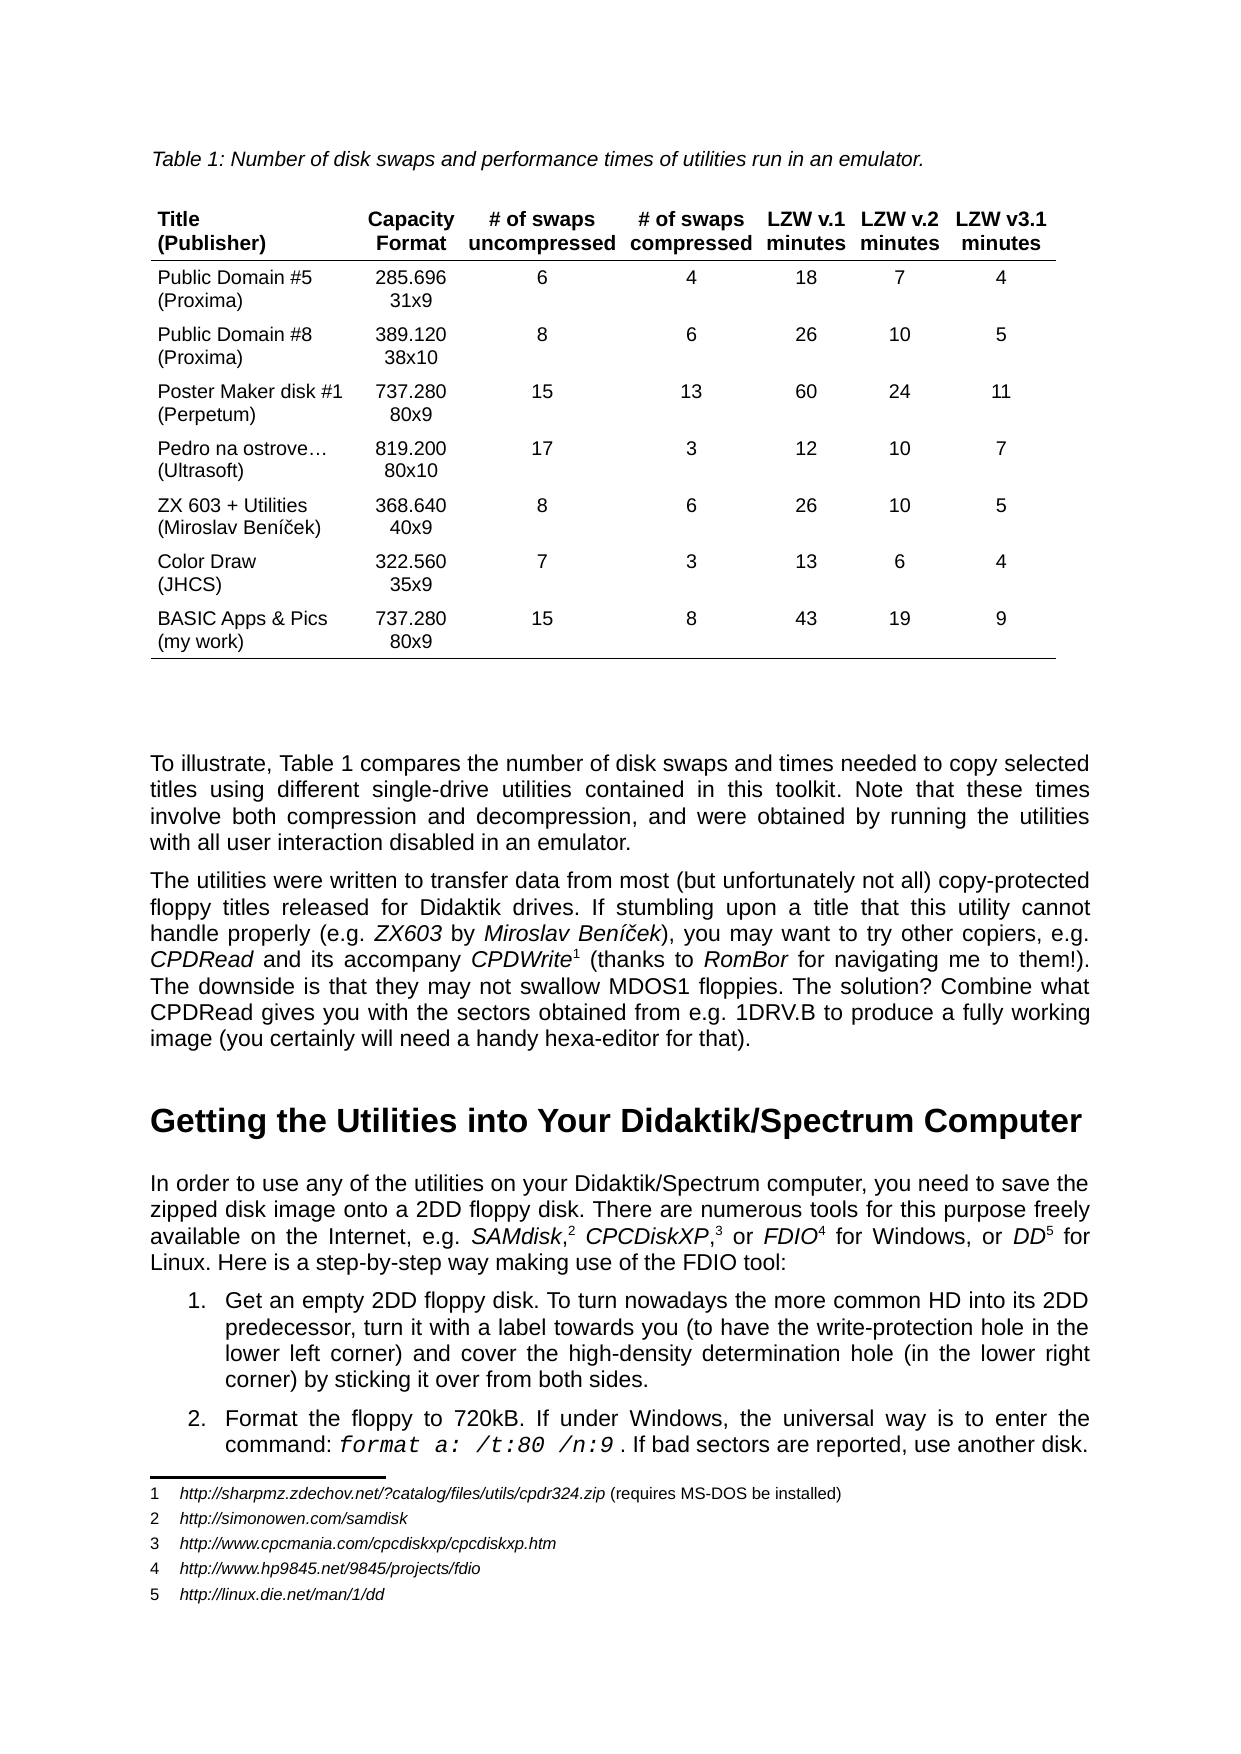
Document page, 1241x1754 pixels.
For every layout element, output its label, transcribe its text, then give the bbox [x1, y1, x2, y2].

table_cell 737.280 80x9 [361, 374, 461, 431]
table_cell 43 [759, 601, 853, 658]
table_cell 8 [461, 317, 623, 374]
text http://simonowen.com/samdisk [150, 1509, 1091, 1528]
table_cell 13 [759, 545, 853, 601]
table_header LZW v3.1 minutes [946, 201, 1056, 260]
table_header # of swaps uncompressed [461, 201, 623, 260]
table_cell 4 [946, 261, 1056, 317]
table_cell 10 [853, 431, 946, 488]
table_cell 15 [461, 601, 623, 658]
table_cell 24 [853, 374, 946, 431]
text The utilities were written to transfer data from most (but unfortunately not all) copy-protected floppy titles released for Didaktik drives. If stumbling upon a title that this utility cannot handle properly (e.g. ZX603 by Miroslav Beníček), you may want to try other copiers, e.g. CPDRead and its accompany CPDWrite (thanks to RomBor for navigating me to them!). The downside is that they may not swallow MDOS1 floppies. The solution? Combine what CPDRead gives you with the sectors obtained from e.g. 1DRV.B to produce a fully working image (you certainly will need a handy hexa-editor for that). [150, 867, 1091, 1052]
table_cell BASIC Apps & Pics (my work) [151, 601, 361, 658]
table_cell 5 [946, 317, 1056, 374]
text http://sharpmz.zdechov.net/?catalog/files/utils/cpdr324.zip (requires MS-DOS be installed) [150, 1483, 1091, 1503]
table_cell 18 [759, 261, 853, 317]
table_header Title (Publisher) [151, 201, 361, 260]
table_cell 5 [946, 488, 1056, 544]
table_cell 11 [946, 374, 1056, 431]
text http://www.cpcmania.com/cpcdiskxp/cpcdiskxp.htm [150, 1534, 1091, 1553]
table_cell 3 [623, 431, 759, 488]
table_cell 9 [946, 601, 1056, 658]
table_cell 285.696 31x9 [361, 261, 461, 317]
subtitle Getting the Utilities into Your Didaktik/Spectrum Computer [150, 1101, 1091, 1140]
table_cell 6 [623, 317, 759, 374]
table_header Capacity Format [361, 201, 461, 260]
table_header # of swaps compressed [623, 201, 759, 260]
table_cell Poster Maker disk #1 (Perpetum) [151, 374, 361, 431]
table_cell 737.280 80x9 [361, 601, 461, 658]
table_cell 12 [759, 431, 853, 488]
table_cell 8 [623, 601, 759, 658]
table_cell 7 [461, 545, 623, 601]
table_cell Pedro na ostrove… (Ultrasoft) [151, 431, 361, 488]
text http://linux.die.net/man/1/dd [150, 1584, 1091, 1603]
table_cell 322.560 35x9 [361, 545, 461, 601]
table_cell 3 [623, 545, 759, 601]
table_cell ZX 603 + Utilities (Miroslav Beníček) [151, 488, 361, 544]
table_cell 10 [853, 488, 946, 544]
table_cell 6 [853, 545, 946, 601]
table_cell 26 [759, 317, 853, 374]
table_cell 17 [461, 431, 623, 488]
text http://www.hp9845.net/9845/projects/fdio [150, 1559, 1091, 1578]
list Format the floppy to 720kB. If under Windows, the universal way is to enter the command: format a: /t:80 /n:9 . If bad sectors are reported, use another disk. [187, 1405, 1091, 1459]
table_cell Public Domain #8 (Proxima) [151, 317, 361, 374]
table_cell Color Draw (JHCS) [151, 545, 361, 601]
table_cell 389.120 38x10 [361, 317, 461, 374]
table_cell 13 [623, 374, 759, 431]
table_cell 368.640 40x9 [361, 488, 461, 544]
table_cell 7 [946, 431, 1056, 488]
table_cell 6 [461, 261, 623, 317]
table_cell 4 [946, 545, 1056, 601]
table_cell 7 [853, 261, 946, 317]
text To illustrate, Table 1 compares the number of disk swaps and times needed to copy selected titles using different single-drive utilities contained in this toolkit. Note that these times involve both compression and decompression, and were obtained by running the utilities with all user interaction disabled in an emulator. [150, 150, 1091, 855]
table_cell Public Domain #5 (Proxima) [151, 261, 361, 317]
table_cell 4 [623, 261, 759, 317]
table_cell 819.200 80x10 [361, 431, 461, 488]
table_cell 10 [853, 317, 946, 374]
text In order to use any of the utilities on your Didaktik/Spectrum computer, you need to save the zipped disk image onto a 2DD floppy disk. There are numerous tools for this purpose freely available on the Internet, e.g. SAMdisk, CPCDiskXP, or FDIO for Windows, or DD for Linux. Here is a step-by-step way making use of the FDIO tool: [150, 1170, 1091, 1275]
table_header LZW v.1 minutes [759, 201, 853, 260]
table_cell 15 [461, 374, 623, 431]
table_cell 6 [623, 488, 759, 544]
list Get an empty 2DD floppy disk. To turn nowadays the more common HD into its 2DD predecessor, turn it with a label towards you (to have the write-protection hole in the lower left corner) and cover the high-density determination hole (in the lower right corner) by sticking it over from both sides. [187, 1287, 1091, 1393]
table_cell 26 [759, 488, 853, 544]
text Table 1: Number of disk swaps and performance times of utilities run in an emulator. [151, 147, 1089, 171]
table_header LZW v.2 minutes [853, 201, 946, 260]
table_cell 19 [853, 601, 946, 658]
table_cell 8 [461, 488, 623, 544]
table_cell 60 [759, 374, 853, 431]
